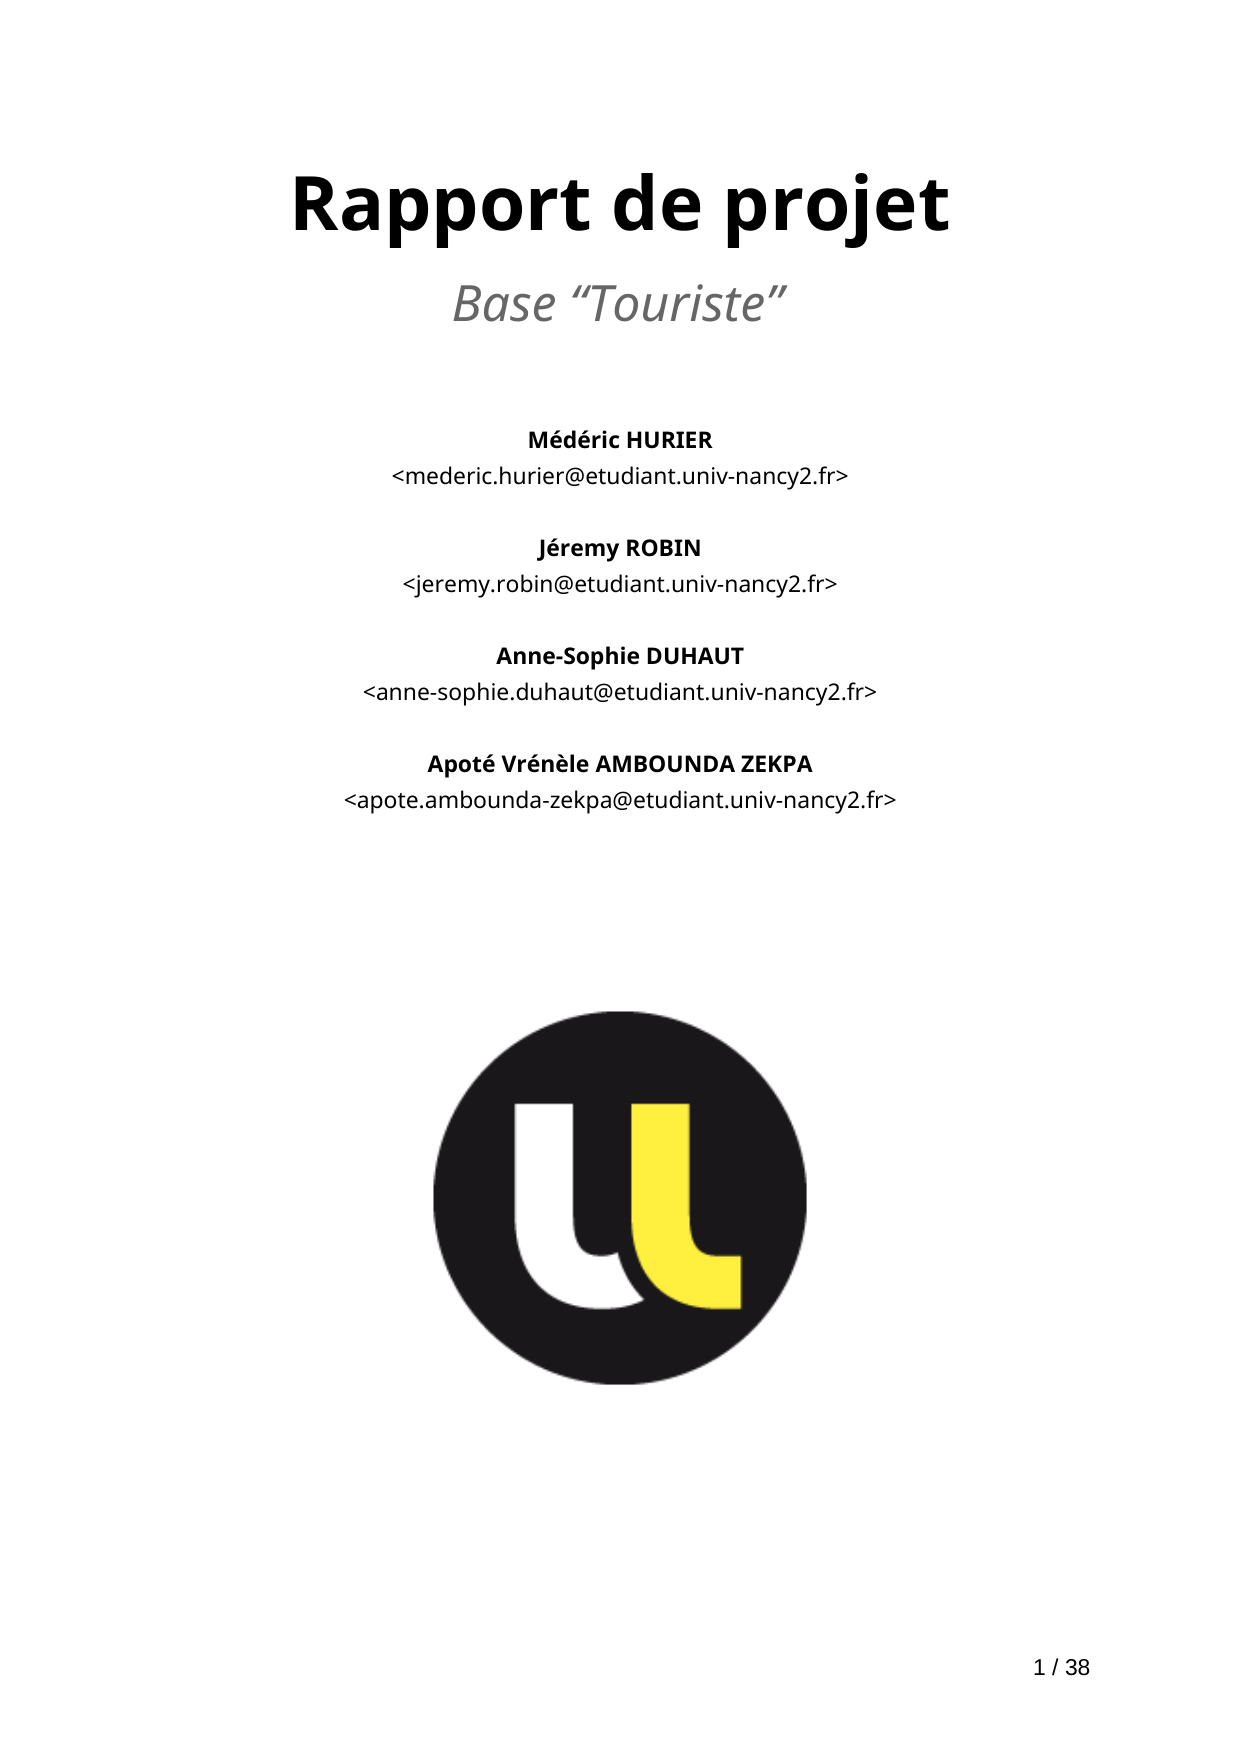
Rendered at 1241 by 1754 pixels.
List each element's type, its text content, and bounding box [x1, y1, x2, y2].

picture [385, 963, 856, 1434]
text <mederic.hurier@etudiant.univ-nancy2.fr> [150, 460, 1090, 491]
text Apoté Vrénèle AMBOUNDA ZEKPA [150, 748, 1090, 779]
text <apote.ambounda-zekpa@etudiant.univ-nancy2.fr> [150, 783, 1090, 815]
text Jéremy ROBIN [150, 532, 1090, 563]
text Médéric HURIER [150, 424, 1090, 455]
text Anne-Sophie DUHAUT [150, 640, 1090, 671]
text <anne-sophie.duhaut@etudiant.univ-nancy2.fr> [150, 676, 1090, 707]
text <jeremy.robin@etudiant.univ-nancy2.fr> [150, 568, 1090, 599]
text Base “Touriste” [150, 267, 1090, 336]
text Rapport de projet [150, 150, 1090, 252]
